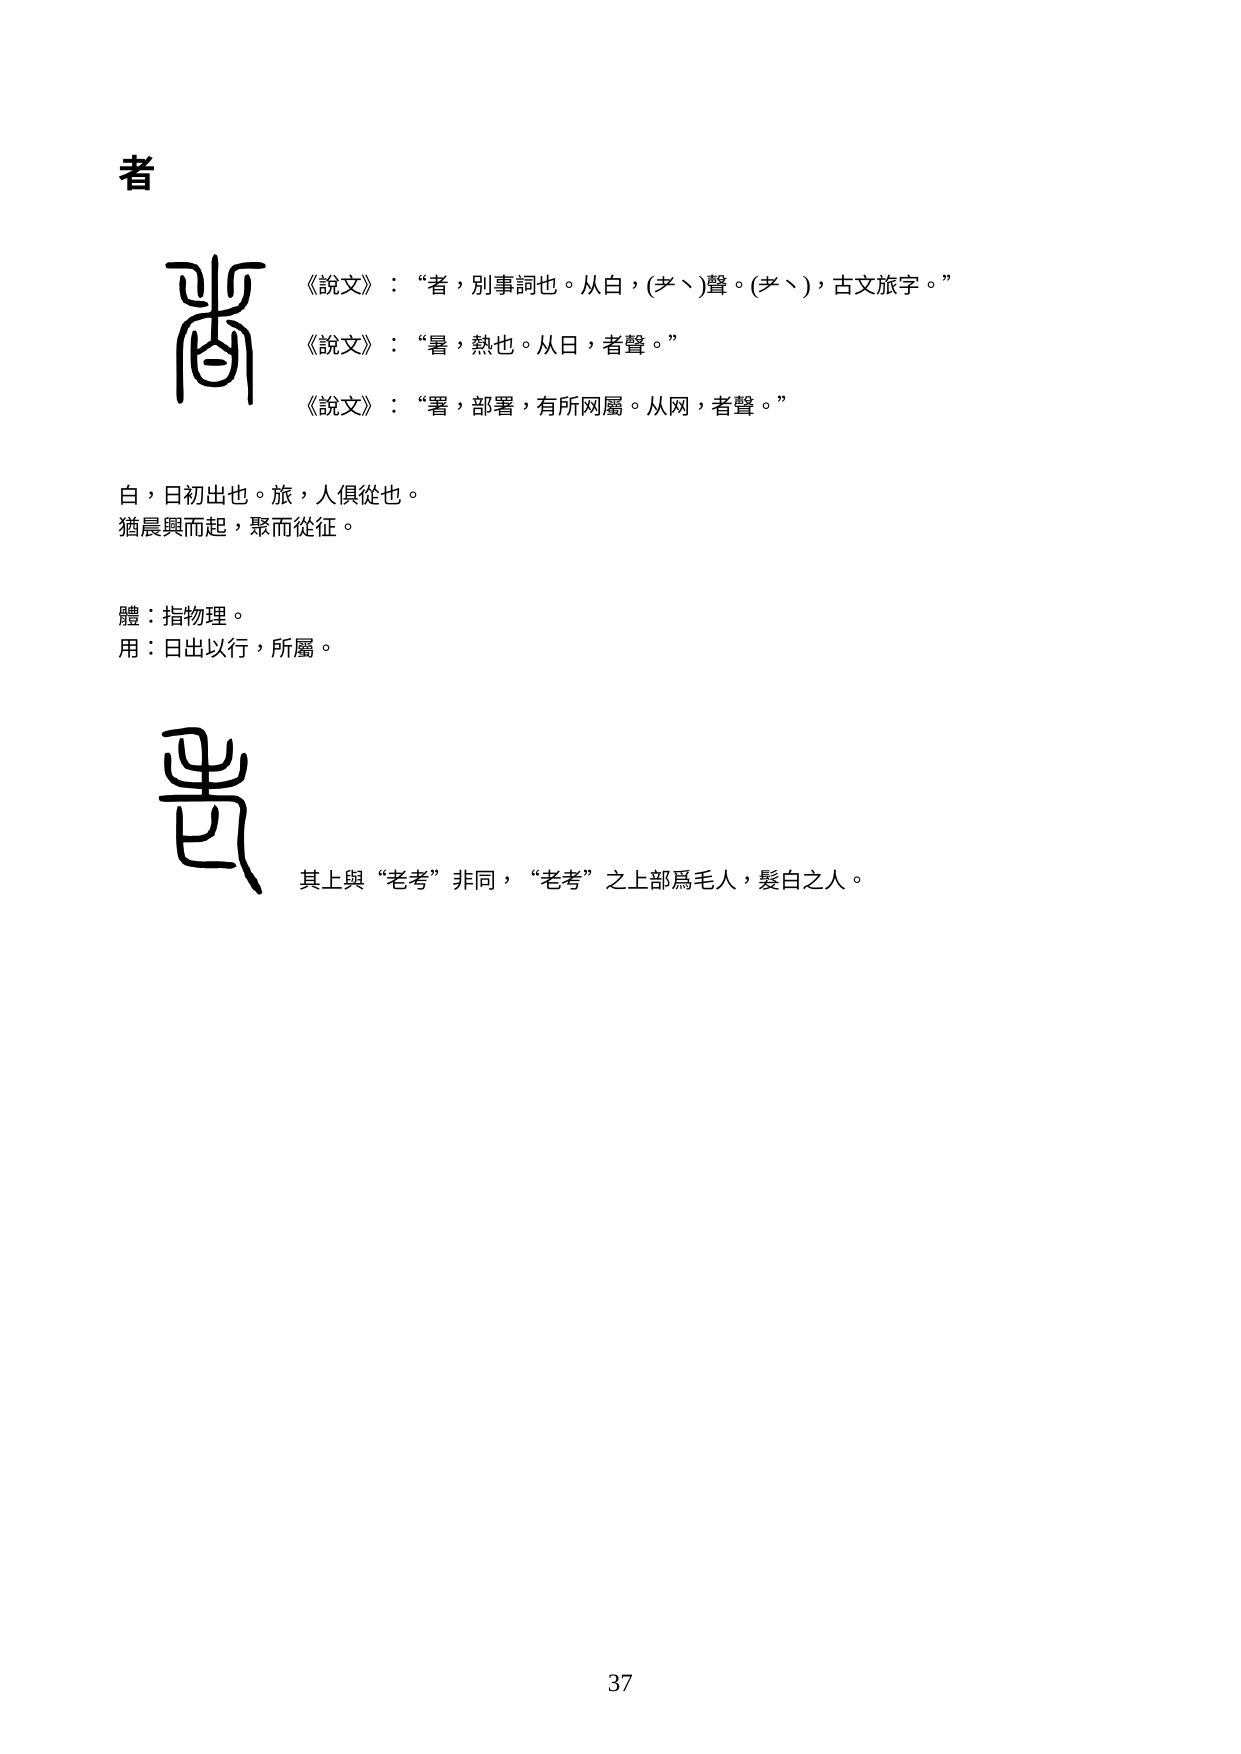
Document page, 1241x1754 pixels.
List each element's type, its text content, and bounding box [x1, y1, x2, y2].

text 《說文》：“者，別事詞也。从白，(耂丶)聲。(耂丶)，古文旅字。” [296, 268, 1122, 300]
text 白，日初出也。旅，人俱從也。 [118, 478, 1122, 510]
text 《說文》：“暑，熱也。从日，者聲。” [296, 328, 1122, 360]
picture [136, 251, 296, 407]
text 猶晨興而起，聚而從征。 [118, 510, 1122, 541]
text 用：日出以行，所屬。 [118, 631, 1122, 662]
text 《說文》：“署，部署，有所网屬。从网，者聲。” [118, 389, 1122, 421]
picture [122, 724, 299, 896]
text 其上與“老考”非同，“老考”之上部爲毛人，髮白之人。 [299, 863, 1122, 895]
text 體：指物理。 [118, 599, 1122, 631]
subtitle 者 [118, 143, 1122, 198]
text [118, 328, 136, 360]
